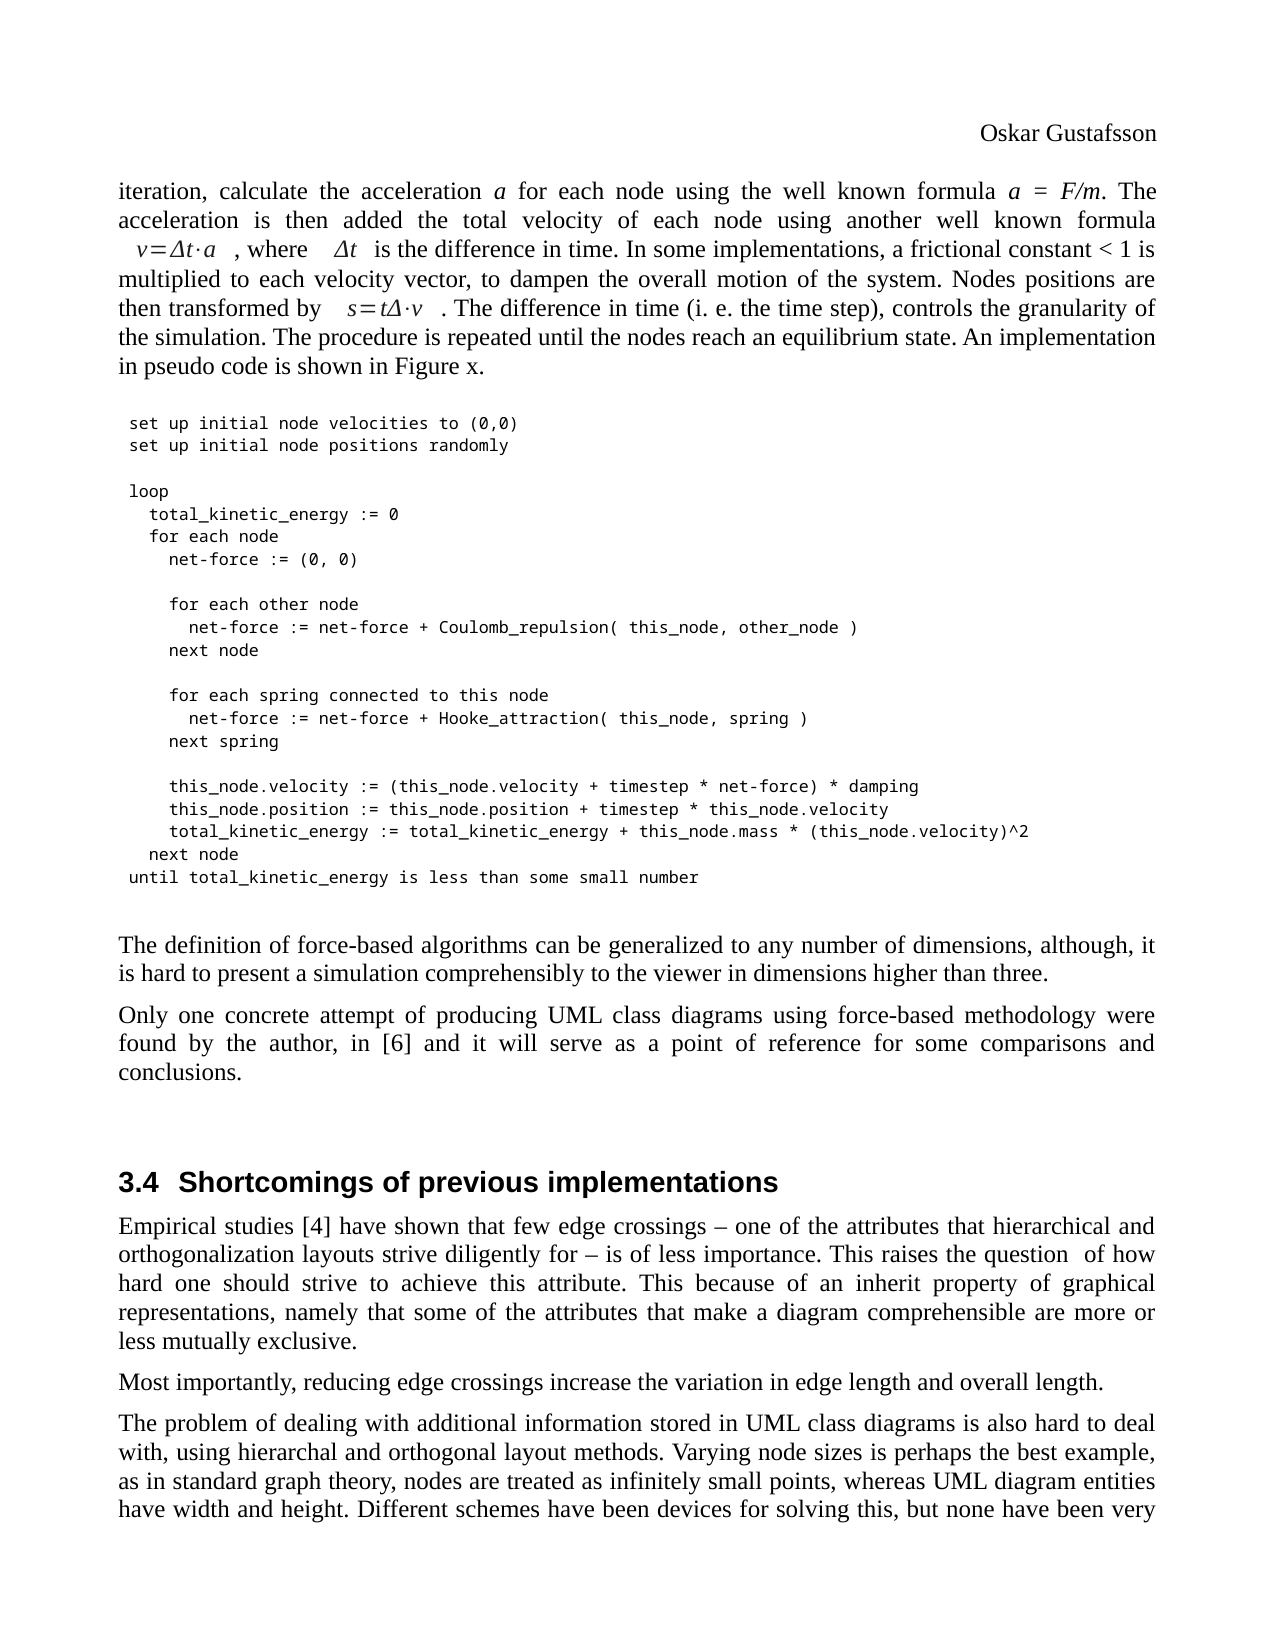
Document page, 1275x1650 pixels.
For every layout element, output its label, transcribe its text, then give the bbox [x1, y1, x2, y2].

text The problem of dealing with additional information stored in UML class diagrams is also hard to deal with, using hierarchal and orthogonal layout methods. Varying node sizes is perhaps the best example, as in standard graph theory, nodes are treated as infinitely small points, whereas UML diagram entities have width and height. Different schemes have been devices for solving this, but none have been very [118, 1408, 1157, 1523]
text iteration, calculate the acceleration a for each node using the well known formula a = F/m. The acceleration is then added the total velocity of each node using another well known formula , where is the difference in time. In some implementations, a frictional constant < 1 is multiplied to each velocity vector, to dampen the overall motion of the system. Nodes positions are then transformed by . The difference in time (i. e. the time step), controls the granularity of the simulation. The procedure is repeated until the nodes reach an equilibrium state. An implementation in pseudo code is shown in Figure x. [118, 176, 1157, 380]
text Only one concrete attempt of producing UML class diagrams using force-based methodology were found by the author, in [6] and it will serve as a point of reference for some comparisons and conclusions. [118, 1000, 1157, 1086]
subtitle Shortcomings of previous implementations [118, 1165, 1157, 1198]
text Most importantly, reducing edge crossings increase the variation in edge length and overall length. [118, 1367, 1157, 1396]
text Empirical studies [4] have shown that few edge crossings – one of the attributes that hierarchical and orthogonalization layouts strive diligently for – is of less importance. This raises the question of how hard one should strive to achieve this attribute. This because of an inherit property of graphical representations, namely that some of the attributes that make a diagram comprehensible are more or less mutually exclusive. [118, 1211, 1157, 1354]
text The definition of force-based algorithms can be generalized to any number of dimensions, although, it is hard to present a simulation comprehensibly to the viewer in dimensions higher than three. [118, 930, 1157, 987]
